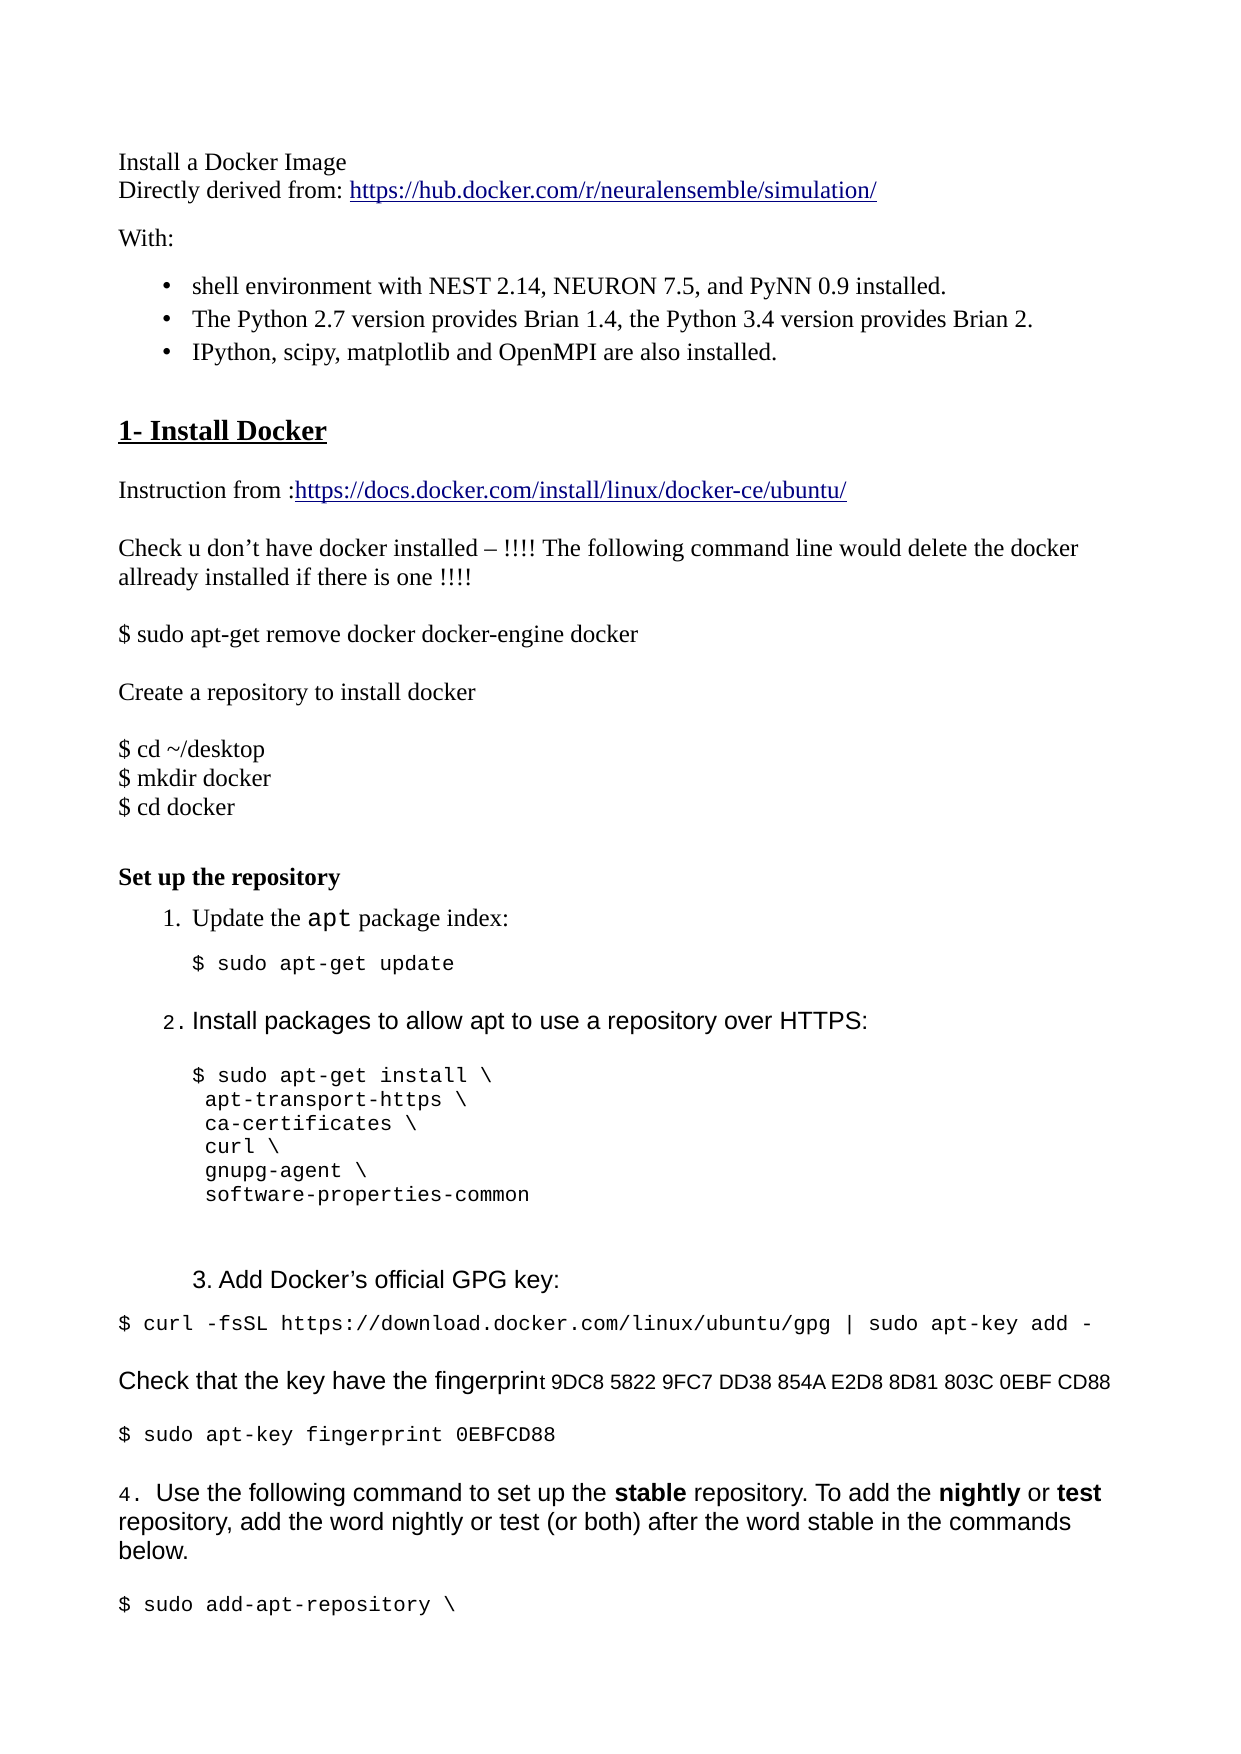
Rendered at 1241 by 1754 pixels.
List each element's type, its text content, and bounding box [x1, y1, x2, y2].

text software-properties-common [118, 1183, 1122, 1207]
text Create a repository to install docker [118, 677, 1122, 706]
list The Python 2.7 version provides Brian 1.4, the Python 3.4 version provides Brian 2. [162, 304, 1122, 333]
text $ sudo apt-key fingerprint 0EBFCD88 [118, 1424, 1122, 1448]
text Check u don’t have docker installed – !!!! The following command line would delete the docker allready installed if there is one !!!! [118, 533, 1122, 591]
text $ cd ~/desktop [118, 734, 1122, 763]
list IPython, scipy, matplotlib and OpenMPI are also installed. [162, 337, 1122, 366]
text ca-certificates \ [118, 1113, 1122, 1136]
text $ cd docker [118, 792, 1122, 821]
text $ sudo add-apt-repository \ [118, 1594, 1122, 1618]
text 4. Use the following command to set up the stable repository. To add the nightly or test repository, add the word nightly or test (or both) after the word stable in the commands below. [118, 1478, 1122, 1565]
text Install a Docker Image [118, 147, 1122, 176]
text 1- Install Docker [118, 413, 1122, 447]
text $ sudo apt-get remove docker docker-engine docker [118, 619, 1122, 648]
text apt-transport-https \ [118, 1089, 1122, 1113]
text gnupg-agent \ [118, 1160, 1122, 1183]
text $ mkdir docker [118, 763, 1122, 792]
text $ sudo apt-get install \ [118, 1065, 1122, 1089]
list $ sudo apt-get update [162, 953, 1122, 977]
text $ curl -fsSL https://download.docker.com/linux/ubuntu/gpg | sudo apt-key add - [118, 1313, 1122, 1337]
text Check that the key have the fingerprint 9DC8 5822 9FC7 DD38 854A E2D8 8D81 803C 0EBF CD88 [118, 1366, 1122, 1395]
text Instruction from :https://docs.docker.com/install/linux/docker-ce/ubuntu/ [118, 476, 1122, 504]
text With: [118, 223, 1122, 252]
list Update the apt package index: [162, 903, 1122, 934]
text curl \ [118, 1136, 1122, 1160]
text Directly derived from: https://hub.docker.com/r/neuralensemble/simulation/ [118, 176, 1122, 204]
list Install packages to allow apt to use a repository over HTTPS: [162, 1006, 1122, 1036]
subtitle Set up the repository [118, 862, 1122, 891]
list shell environment with NEST 2.14, NEURON 7.5, and PyNN 0.9 installed. [162, 271, 1122, 299]
text 3. Add Docker’s official GPG key: [118, 1265, 1122, 1294]
